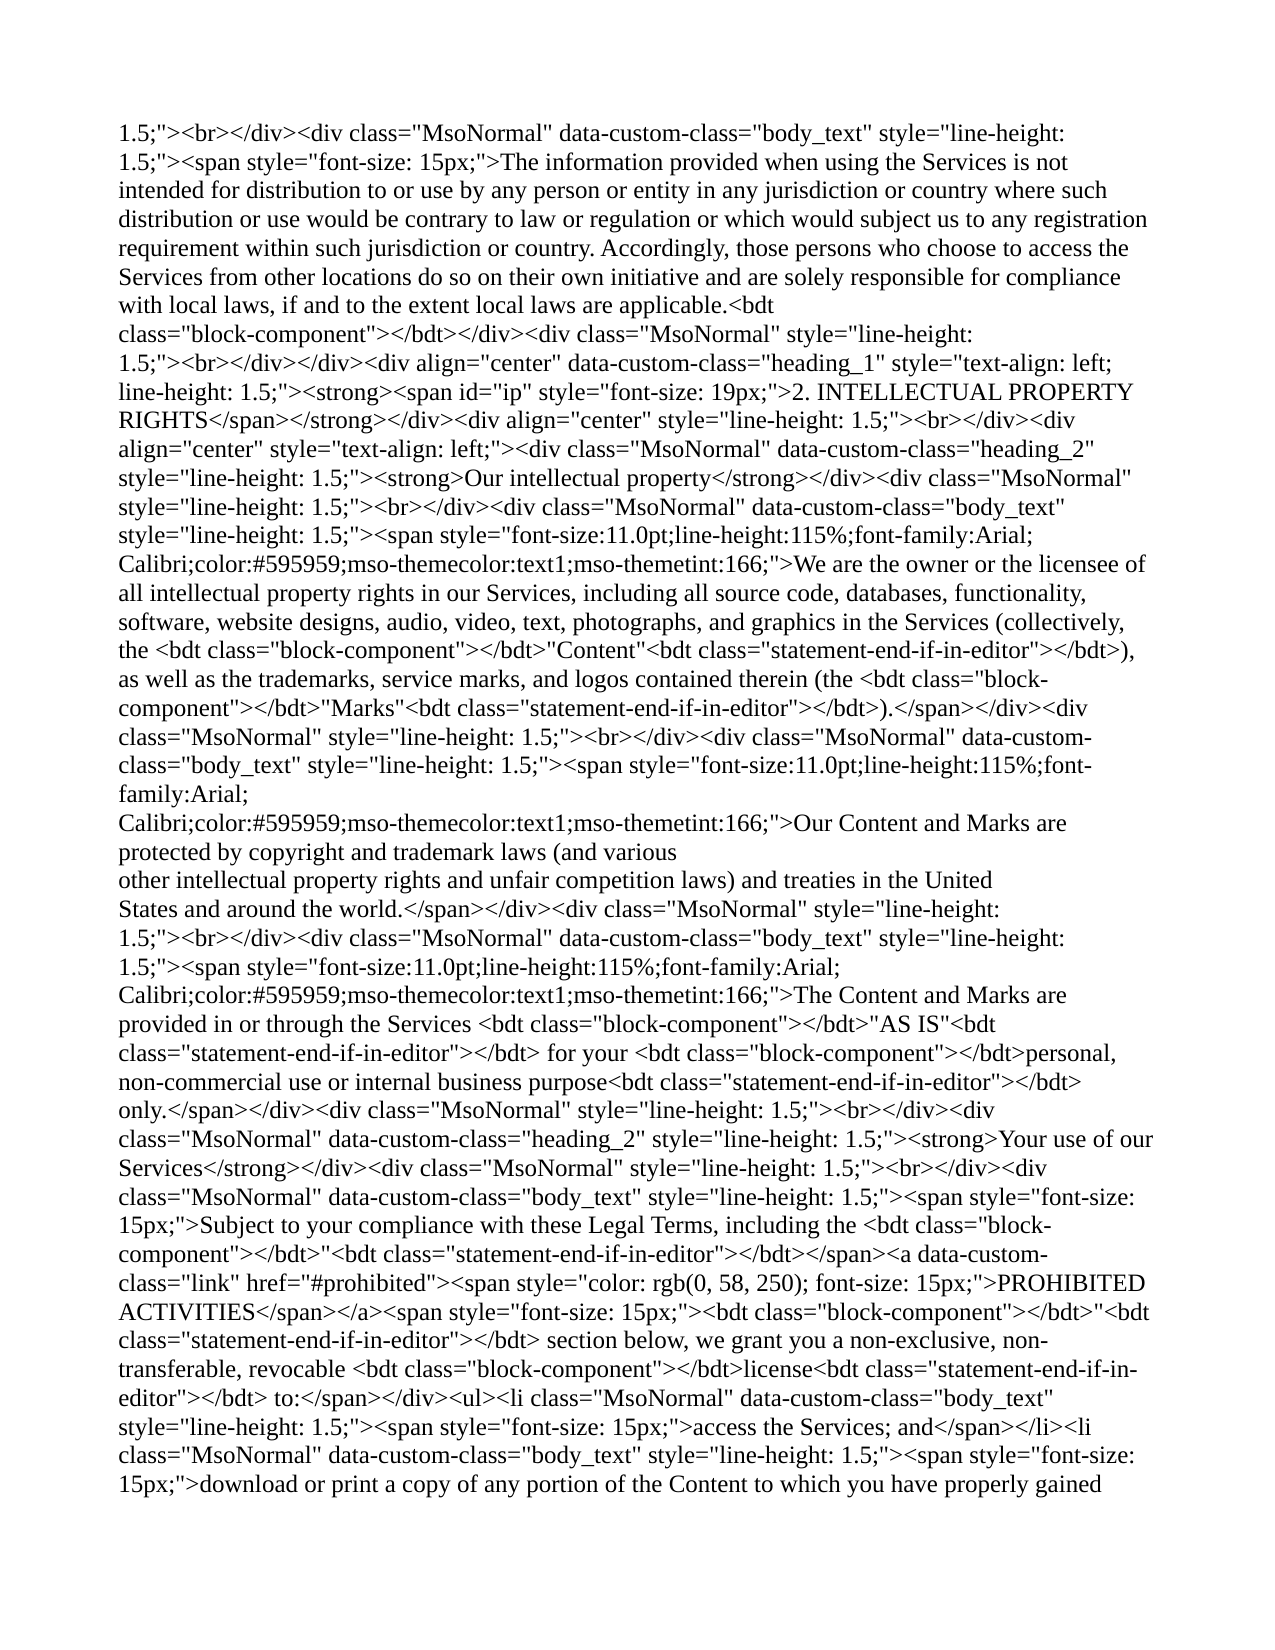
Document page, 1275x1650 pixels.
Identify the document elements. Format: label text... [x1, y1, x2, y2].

text Calibri;color:#595959;mso-themecolor:text1;mso-themetint:166;">We are the owner or the licensee of all intellectual property rights in our Services, including all source code, databases, functionality, software, website designs, audio, video, text, photographs, and graphics in the Services (collectively, the <bdt class="block-component"></bdt>"Content"<bdt class="statement-end-if-in-editor"></bdt>), as well as the trademarks, service marks, and logos contained therein (the <bdt class="block-component"></bdt>"Marks"<bdt class="statement-end-if-in-editor"></bdt>).</span></div><div class="MsoNormal" style="line-height: 1.5;"><br></div><div class="MsoNormal" data-custom-class="body_text" style="line-height: 1.5;"><span style="font-size:11.0pt;line-height:115%;font-family:Arial; [118, 549, 1157, 808]
text other intellectual property rights and unfair competition laws) and treaties in the United [118, 866, 1157, 894]
text 1.5;"><br></div><div class="MsoNormal" data-custom-class="body_text" style="line-height: 1.5;"><span style="font-size: 15px;">The information provided when using the Services is not intended for distribution to or use by any person or entity in any jurisdiction or country where such distribution or use would be contrary to law or regulation or which would subject us to any registration requirement within such jurisdiction or country. Accordingly, those persons who choose to access the Services from other locations do so on their own initiative and are solely responsible for compliance with local laws, if and to the extent local laws are applicable.<bdt class="block-component"></bdt></div><div class="MsoNormal" style="line-height: 1.5;"><br></div></div><div align="center" data-custom-class="heading_1" style="text-align: left; line-height: 1.5;"><strong><span id="ip" style="font-size: 19px;">2. INTELLECTUAL PROPERTY RIGHTS</span></strong></div><div align="center" style="line-height: 1.5;"><br></div><div align="center" style="text-align: left;"><div class="MsoNormal" data-custom-class="heading_2" style="line-height: 1.5;"><strong>Our intellectual property</strong></div><div class="MsoNormal" style="line-height: 1.5;"><br></div><div class="MsoNormal" data-custom-class="body_text" style="line-height: 1.5;"><span style="font-size:11.0pt;line-height:115%;font-family:Arial; [118, 118, 1157, 549]
text Calibri;color:#595959;mso-themecolor:text1;mso-themetint:166;">Our Content and Marks are protected by copyright and trademark laws (and various [118, 808, 1157, 866]
text States and around the world.</span></div><div class="MsoNormal" style="line-height: 1.5;"><br></div><div class="MsoNormal" data-custom-class="body_text" style="line-height: 1.5;"><span style="font-size:11.0pt;line-height:115%;font-family:Arial; [118, 894, 1157, 981]
text Calibri;color:#595959;mso-themecolor:text1;mso-themetint:166;">The Content and Marks are provided in or through the Services <bdt class="block-component"></bdt>"AS IS"<bdt class="statement-end-if-in-editor"></bdt> for your <bdt class="block-component"></bdt>personal, non-commercial use or internal business purpose<bdt class="statement-end-if-in-editor"></bdt> only.</span></div><div class="MsoNormal" style="line-height: 1.5;"><br></div><div class="MsoNormal" data-custom-class="heading_2" style="line-height: 1.5;"><strong>Your use of our Services</strong></div><div class="MsoNormal" style="line-height: 1.5;"><br></div><div class="MsoNormal" data-custom-class="body_text" style="line-height: 1.5;"><span style="font-size: 15px;">Subject to your compliance with these Legal Terms, including the <bdt class="block-component"></bdt>"<bdt class="statement-end-if-in-editor"></bdt></span><a data-custom-class="link" href="#prohibited"><span style="color: rgb(0, 58, 250); font-size: 15px;">PROHIBITED ACTIVITIES</span></a><span style="font-size: 15px;"><bdt class="block-component"></bdt>"<bdt class="statement-end-if-in-editor"></bdt> section below, we grant you a non-exclusive, non-transferable, revocable <bdt class="block-component"></bdt>license<bdt class="statement-end-if-in-editor"></bdt> to:</span></div><ul><li class="MsoNormal" data-custom-class="body_text" style="line-height: 1.5;"><span style="font-size: 15px;">access the Services; and</span></li><li class="MsoNormal" data-custom-class="body_text" style="line-height: 1.5;"><span style="font-size: 15px;">download or print a copy of any portion of the Content to which you have properly gained [118, 981, 1157, 1498]
